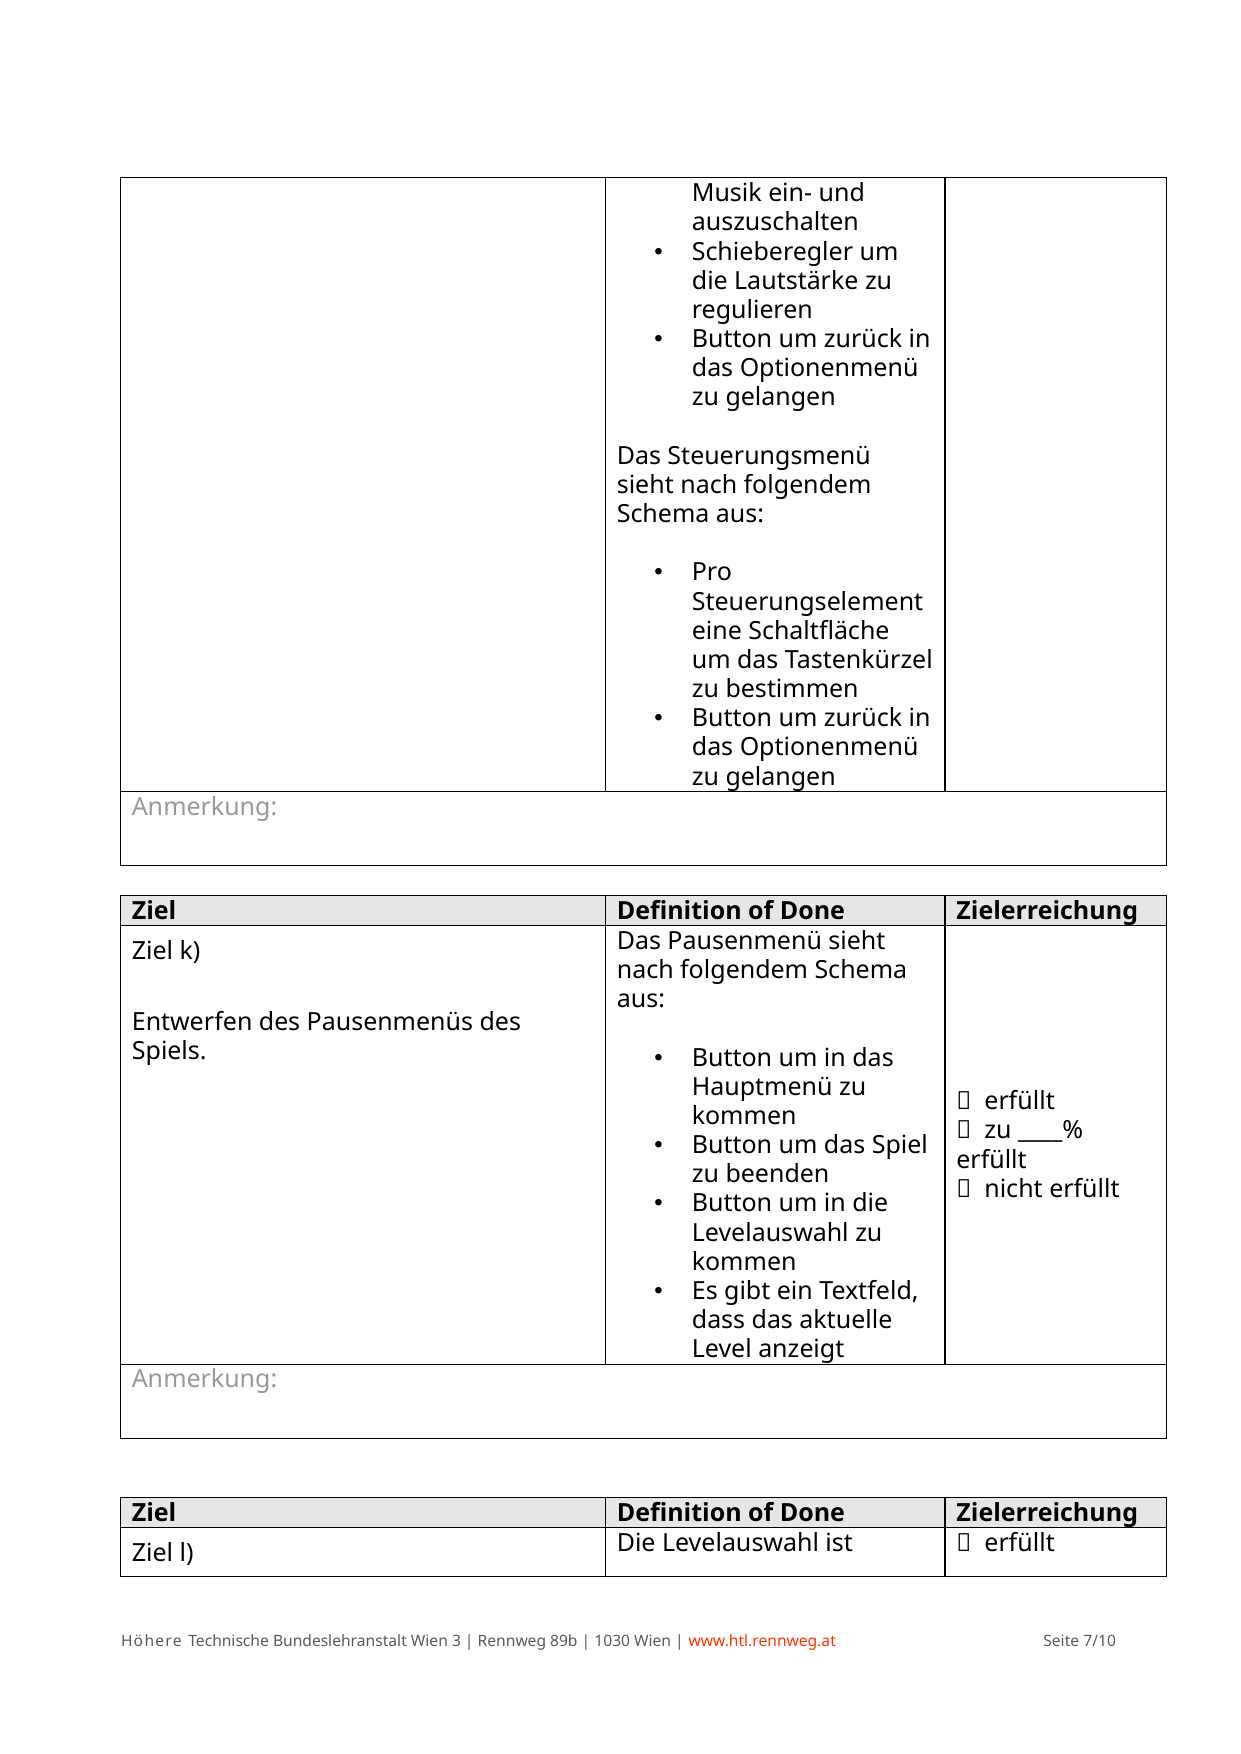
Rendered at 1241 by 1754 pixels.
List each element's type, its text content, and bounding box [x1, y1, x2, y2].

table_cell [946, 178, 1166, 791]
table_cell  erfüllt  zu ____% erfüllt  nicht erfüllt [946, 926, 1166, 1363]
table_cell Wenn man im Hauptmenü den Optionen-Button auswählt, kommt man in das Optionsmenü. Das Hauptmenü sieht nach folgendem Schema aus: Button um in das Audiomenü zu kommen Button um in das Steuerungsmenü zu kommen Button um die Credits anzusehen Button um das gesamte Spiel zurückzusetzen Button um in das Hauptmenü zurückzukehren Das Audiomenü sieht nach folgendem Schema aus: Button um die Musik ein- und auszuschalten Schieberegler um die Lautstärke zu regulieren Button um zurück in das Optionenmenü zu gelangen Das Steuerungsmenü sieht nach folgendem Schema aus: Pro Steuerungselement eine Schaltfläche um das Tastenkürzel zu bestimmen Button um zurück in das Optionenmenü zu gelangen [606, 178, 944, 791]
table_header Ziel [121, 1498, 605, 1527]
table_header Definition of Done [606, 1498, 944, 1527]
table_cell Das Pausenmenü sieht nach folgendem Schema aus: Button um in das Hauptmenü zu kommen Button um das Spiel zu beenden Button um in die Levelauswahl zu kommen Es gibt ein Textfeld, dass das aktuelle Level anzeigt [606, 926, 944, 1363]
table_cell Ziel l) [121, 1528, 605, 1576]
table_cell  erfüllt [946, 1528, 1166, 1576]
table_cell [121, 178, 605, 791]
table_header Zielerreichung [946, 1498, 1166, 1527]
table_cell Ziel k) Entwerfen des Pausenmenüs des Spiels. [121, 926, 605, 1363]
table_header Zielerreichung [946, 896, 1166, 925]
table_header Ziel [121, 896, 605, 925]
table_cell Die Levelauswahl ist [606, 1528, 944, 1576]
table_header Definition of Done [606, 896, 944, 925]
table_cell Anmerkung: [121, 792, 1166, 864]
table_cell Anmerkung: [121, 1365, 1166, 1437]
